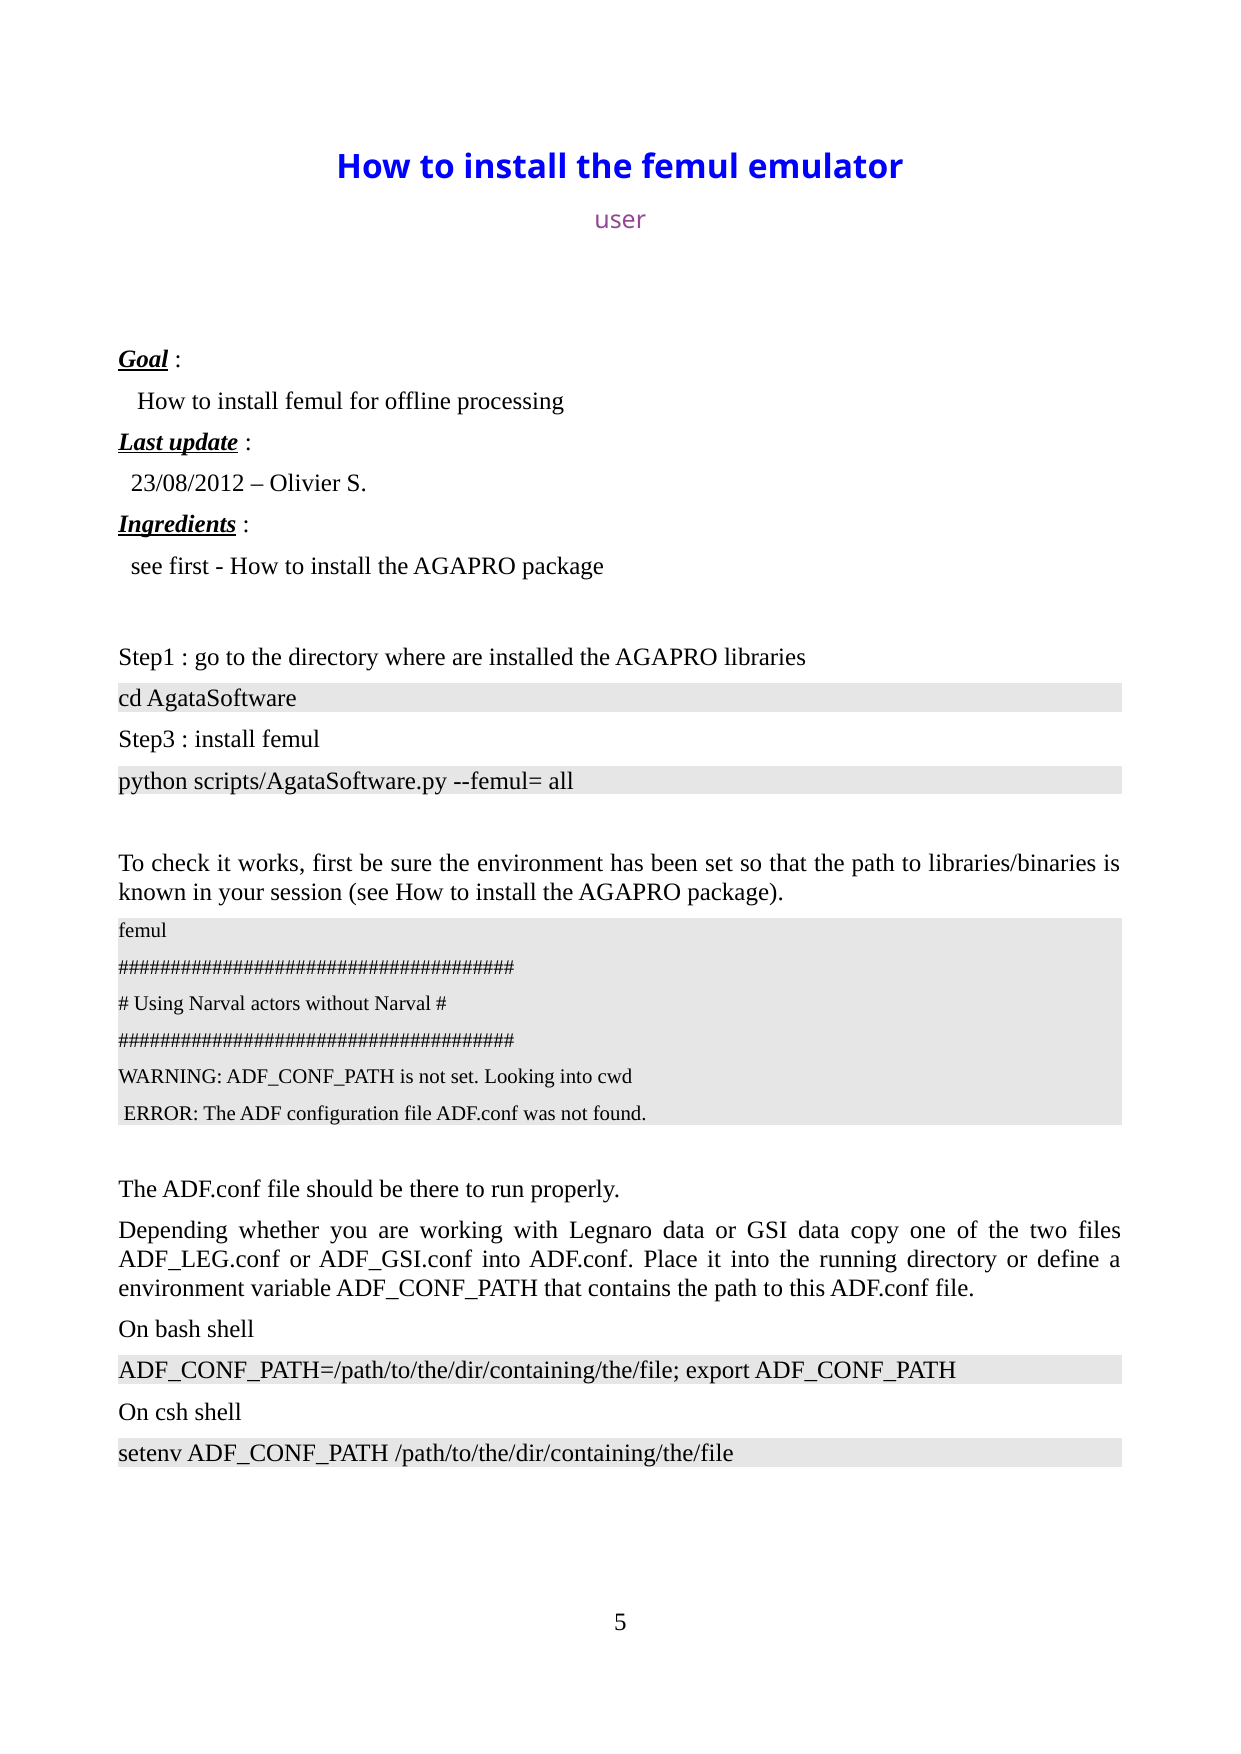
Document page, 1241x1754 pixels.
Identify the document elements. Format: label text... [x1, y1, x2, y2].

text user [118, 201, 1122, 235]
text On bash shell [118, 1314, 1122, 1343]
text On csh shell [118, 1397, 1122, 1425]
text python scripts/AgataSoftware.py --femul= all [118, 766, 1122, 794]
text ADF_CONF_PATH=/path/to/the/dir/containing/the/file; export ADF_CONF_PATH [118, 1355, 1122, 1384]
subtitle How to install the femul emulator [118, 143, 1122, 189]
text How to install femul for offline processing [118, 386, 1122, 414]
text ###################################### [118, 1028, 1122, 1052]
text cd AgataSoftware [118, 683, 1122, 712]
text Step1 : go to the directory where are installed the AGAPRO libraries [118, 642, 1122, 671]
text femul [118, 918, 1122, 942]
text Depending whether you are working with Legnaro data or GSI data copy one of the two files ADF_LEG.conf or ADF_GSI.conf into ADF.conf. Place it into the running directory or define a environment variable ADF_CONF_PATH that contains the path to this ADF.conf file. [118, 1215, 1122, 1302]
text Last update : [118, 427, 1122, 456]
text setenv ADF_CONF_PATH /path/to/the/dir/containing/the/file [118, 1438, 1122, 1467]
text 23/08/2012 – Olivier S. [118, 468, 1122, 497]
text To check it works, first be sure the environment has been set so that the path to libraries/binaries is known in your session (see How to install the AGAPRO package). [118, 848, 1122, 906]
text WARNING: ADF_CONF_PATH is not set. Looking into cwd [118, 1064, 1122, 1088]
text The ADF.conf file should be there to run properly. [118, 1174, 1122, 1203]
text Ingredients : [118, 509, 1122, 538]
text Goal : [118, 344, 1122, 373]
text see first - How to install the AGAPRO package [118, 551, 1122, 579]
text # Using Narval actors without Narval # [118, 991, 1122, 1015]
text ERROR: The ADF configuration file ADF.conf was not found. [118, 1101, 1122, 1125]
text ###################################### [118, 955, 1122, 979]
text Step3 : install femul [118, 724, 1122, 753]
